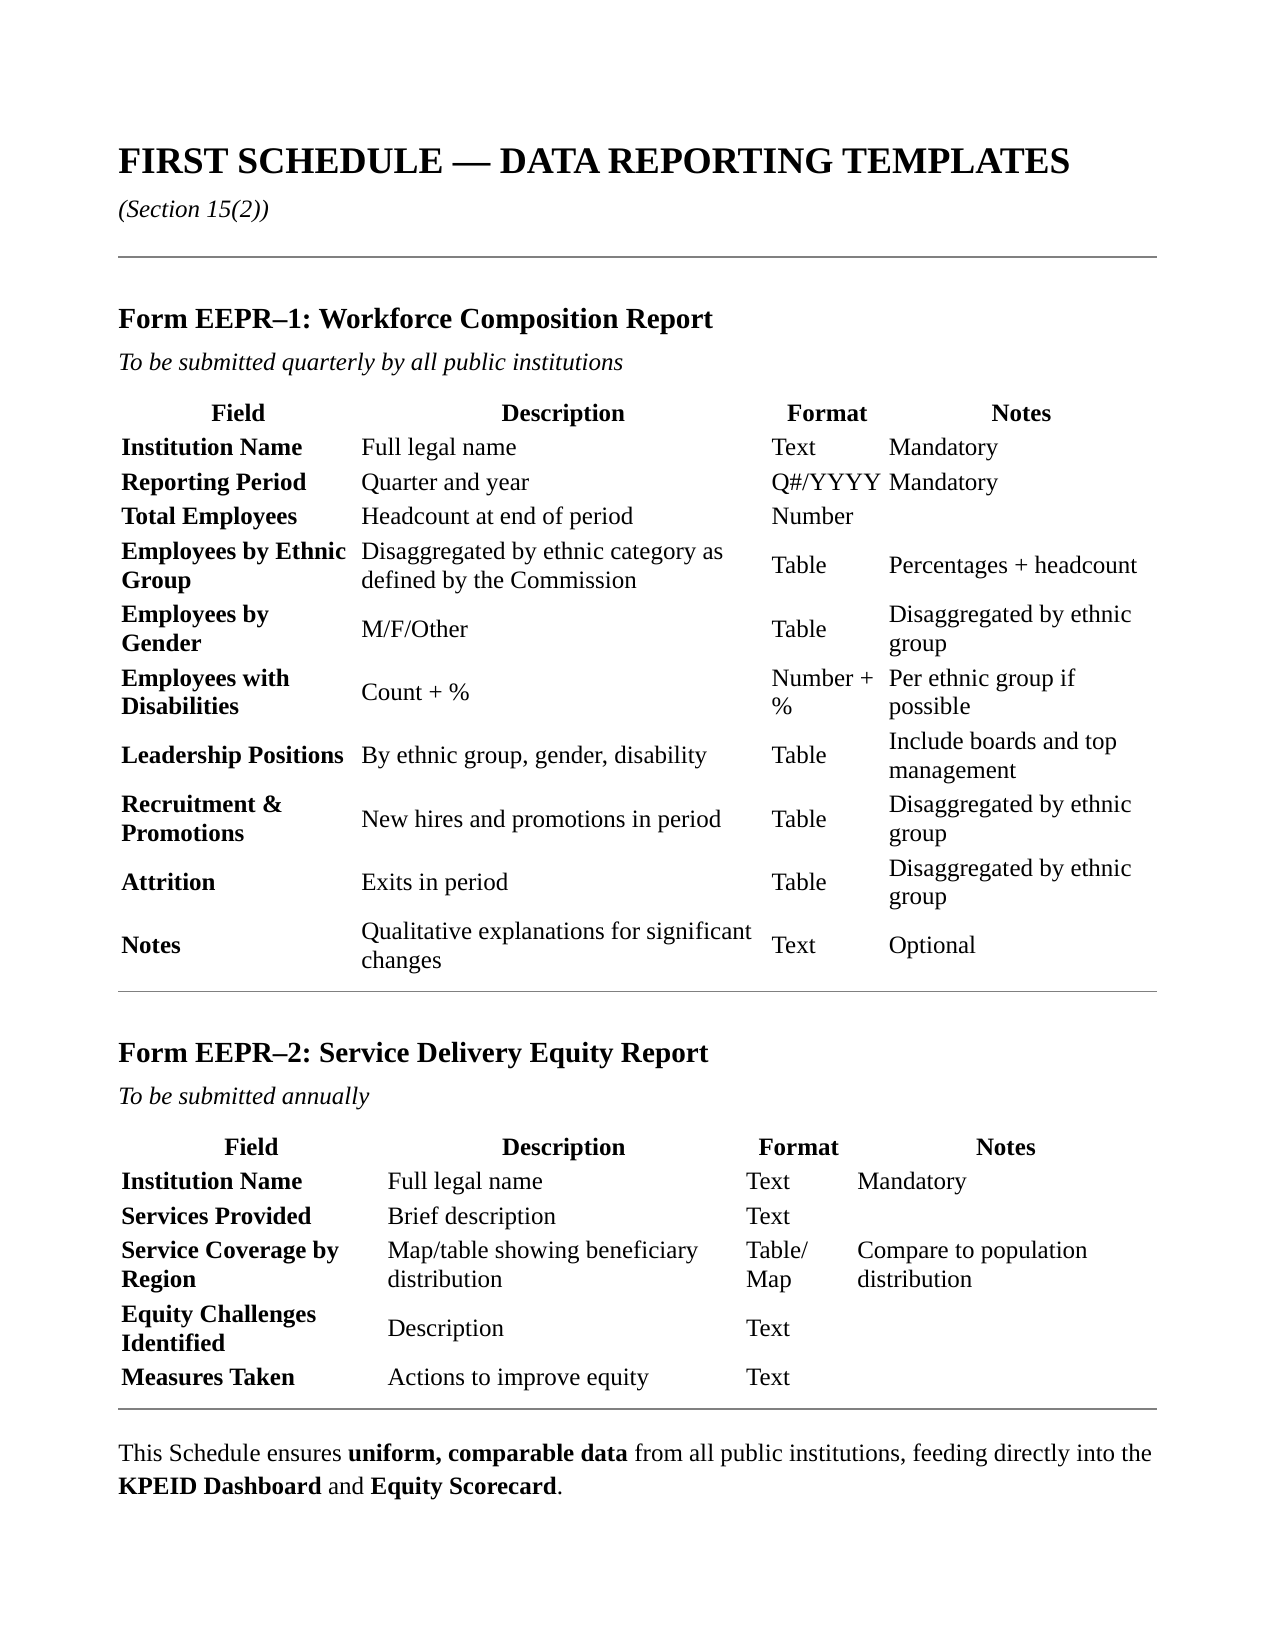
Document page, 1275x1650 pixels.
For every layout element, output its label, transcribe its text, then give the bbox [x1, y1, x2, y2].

table_cell Brief description [384, 1198, 743, 1233]
table_header Notes [854, 1129, 1157, 1163]
table_cell New hires and promotions in period [358, 786, 768, 850]
table_cell Text [743, 1164, 854, 1198]
table_cell Disaggregated by ethnic group [886, 786, 1157, 850]
table_cell Service Coverage by Region [118, 1233, 384, 1296]
table_cell Full legal name [358, 429, 768, 464]
table_cell Exits in period [358, 850, 768, 913]
table_cell Total Employees [118, 499, 358, 533]
text To be submitted quarterly by all public institutions [118, 347, 1157, 376]
table_cell M/F/Other [358, 596, 768, 660]
table_cell By ethnic group, gender, disability [358, 723, 768, 786]
table_cell Text [743, 1296, 854, 1359]
table_cell Disaggregated by ethnic group [886, 850, 1157, 913]
table_cell Q#/YYYY [769, 464, 886, 498]
table_header Description [384, 1129, 743, 1163]
table_cell Text [743, 1198, 854, 1233]
table_cell Table [769, 596, 886, 660]
table_cell Qualitative explanations for significant changes [358, 913, 768, 976]
subtitle FIRST SCHEDULE — DATA REPORTING TEMPLATES [118, 139, 1157, 182]
table_cell Services Provided [118, 1198, 384, 1233]
table_cell Text [769, 913, 886, 976]
table_cell Table [769, 786, 886, 850]
subtitle Form EEPR–1: Workforce Composition Report [118, 301, 1157, 334]
table_cell Employees by Gender [118, 596, 358, 660]
table_cell Table [769, 850, 886, 913]
table_header Format [769, 395, 886, 429]
table_header Description [358, 395, 768, 429]
text To be submitted annually [118, 1081, 1157, 1110]
table_cell Recruitment & Promotions [118, 786, 358, 850]
table_cell Optional [886, 913, 1157, 976]
table_cell Notes [118, 913, 358, 976]
table_cell [854, 1198, 1157, 1233]
table_cell Headcount at end of period [358, 499, 768, 533]
table_cell Reporting Period [118, 464, 358, 498]
table_cell Institution Name [118, 429, 358, 464]
table_cell Mandatory [886, 429, 1157, 464]
table_cell [854, 1359, 1157, 1394]
table_cell Table [769, 723, 886, 786]
table_cell Institution Name [118, 1164, 384, 1198]
table_cell [886, 499, 1157, 533]
table_cell Number + % [769, 660, 886, 723]
table_cell Table/Map [743, 1233, 854, 1296]
table_cell Map/table showing beneficiary distribution [384, 1233, 743, 1296]
table_header Format [743, 1129, 854, 1163]
table_cell [854, 1296, 1157, 1359]
subtitle Form EEPR–2: Service Delivery Equity Report [118, 1035, 1157, 1069]
table_header Field [118, 1129, 384, 1163]
table_cell Disaggregated by ethnic category as defined by the Commission [358, 533, 768, 596]
table_cell Disaggregated by ethnic group [886, 596, 1157, 660]
text This Schedule ensures uniform, comparable data from all public institutions, feeding directly into the KPEID Dashboard and Equity Scorecard. [118, 1438, 1157, 1500]
table_cell Actions to improve equity [384, 1359, 743, 1394]
table_cell Equity Challenges Identified [118, 1296, 384, 1359]
table_cell Count + % [358, 660, 768, 723]
table_cell Number [769, 499, 886, 533]
table_header Notes [886, 395, 1157, 429]
table_cell Percentages + headcount [886, 533, 1157, 596]
table_cell Description [384, 1296, 743, 1359]
table_cell Include boards and top management [886, 723, 1157, 786]
table_cell Measures Taken [118, 1359, 384, 1394]
table_header Field [118, 395, 358, 429]
table_cell Full legal name [384, 1164, 743, 1198]
table_cell Per ethnic group if possible [886, 660, 1157, 723]
table_cell Attrition [118, 850, 358, 913]
table_cell Leadership Positions [118, 723, 358, 786]
table_cell Table [769, 533, 886, 596]
table_cell Text [769, 429, 886, 464]
table_cell Employees with Disabilities [118, 660, 358, 723]
table_cell Text [743, 1359, 854, 1394]
table_cell Quarter and year [358, 464, 768, 498]
table_cell Mandatory [886, 464, 1157, 498]
table_cell Mandatory [854, 1164, 1157, 1198]
text (Section 15(2)) [118, 194, 1157, 223]
table_cell Compare to population distribution [854, 1233, 1157, 1296]
table_cell Employees by Ethnic Group [118, 533, 358, 596]
